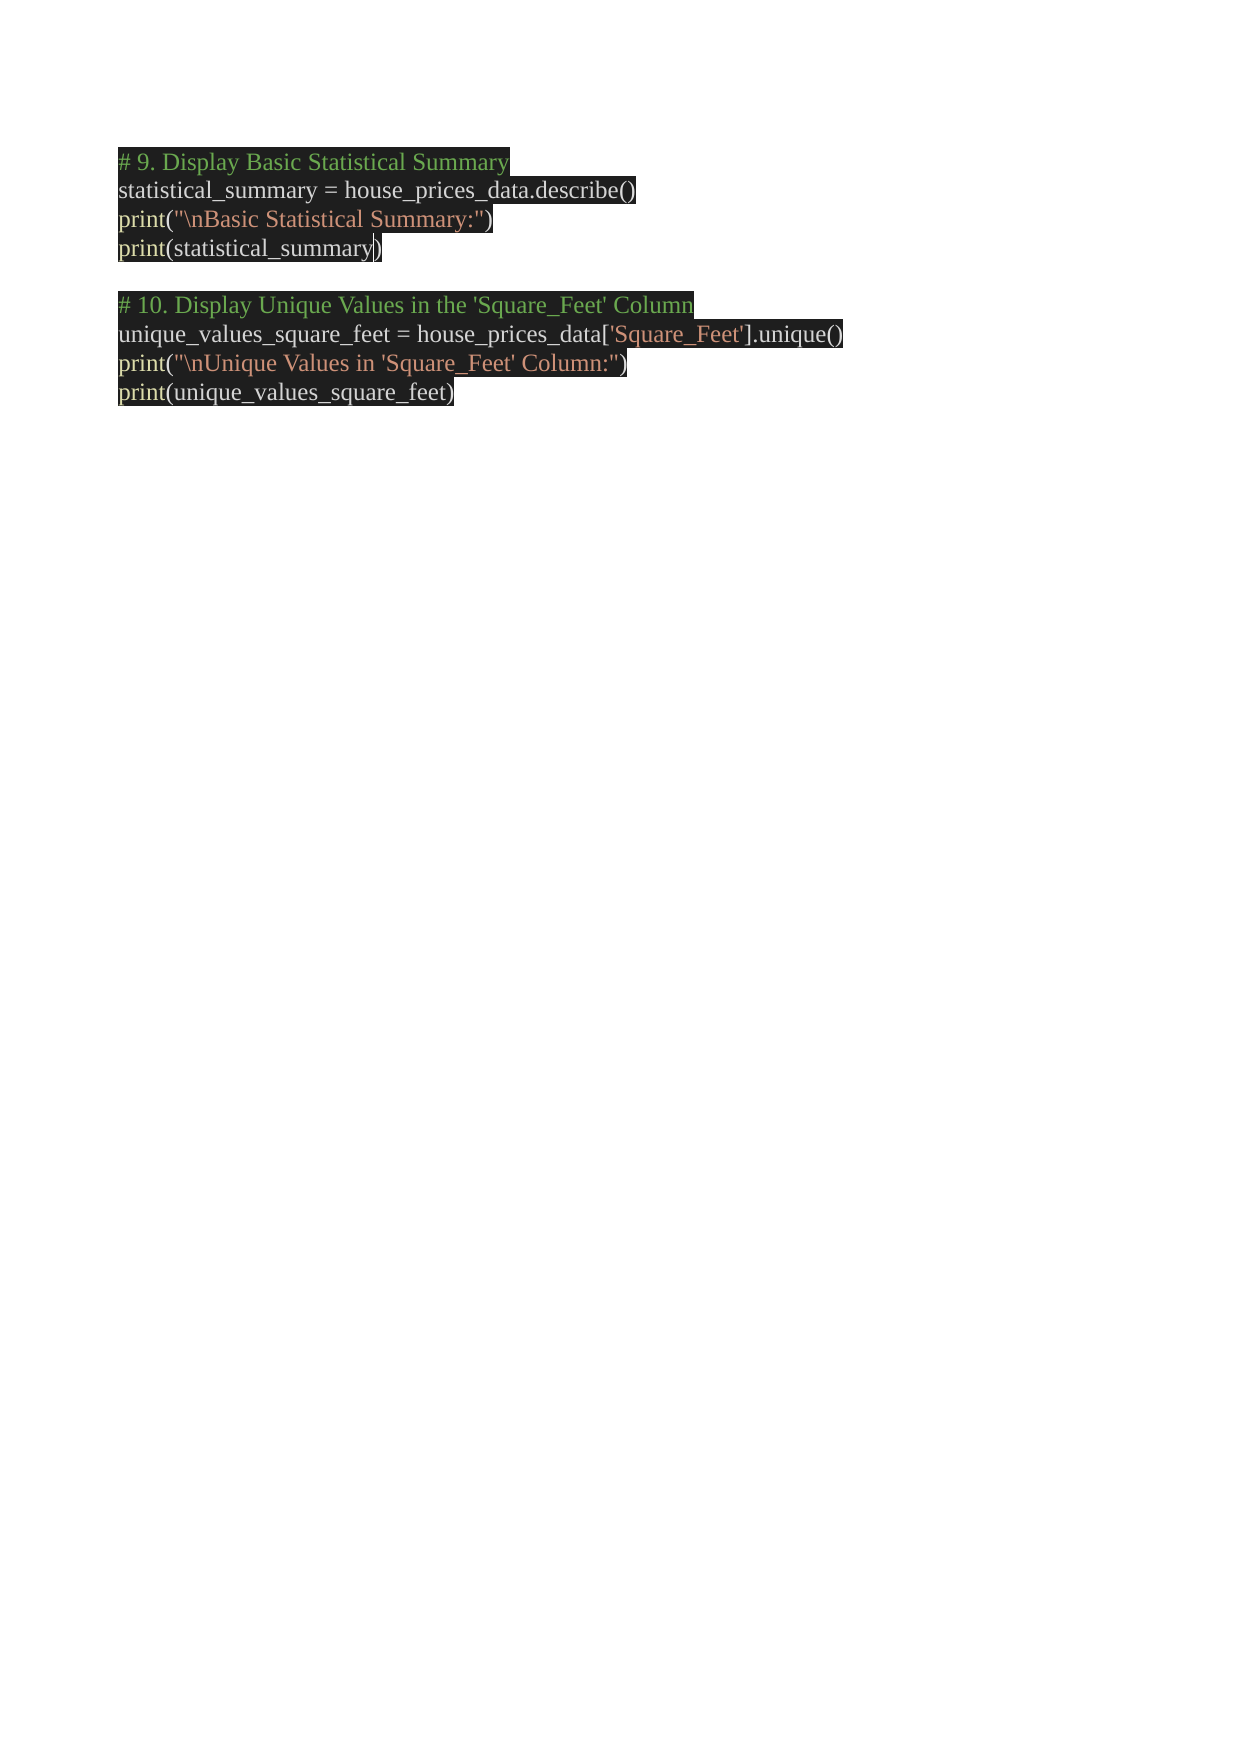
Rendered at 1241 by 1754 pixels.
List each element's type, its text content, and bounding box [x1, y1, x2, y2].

text print(unique_values_square_feet) [118, 377, 1122, 406]
text statistical_summary = house_prices_data.describe() [118, 176, 1122, 204]
text print("\nBasic Statistical Summary:") [118, 204, 1122, 233]
text unique_values_square_feet = house_prices_data['Square_Feet'].unique() [118, 319, 1122, 348]
text # 9. Display Basic Statistical Summary [118, 147, 1122, 176]
text # 10. Display Unique Values in the 'Square_Feet' Column [118, 291, 1122, 319]
text print("\nUnique Values in 'Square_Feet' Column:") [118, 348, 1122, 377]
text print(statistical_summary) [118, 233, 1122, 262]
